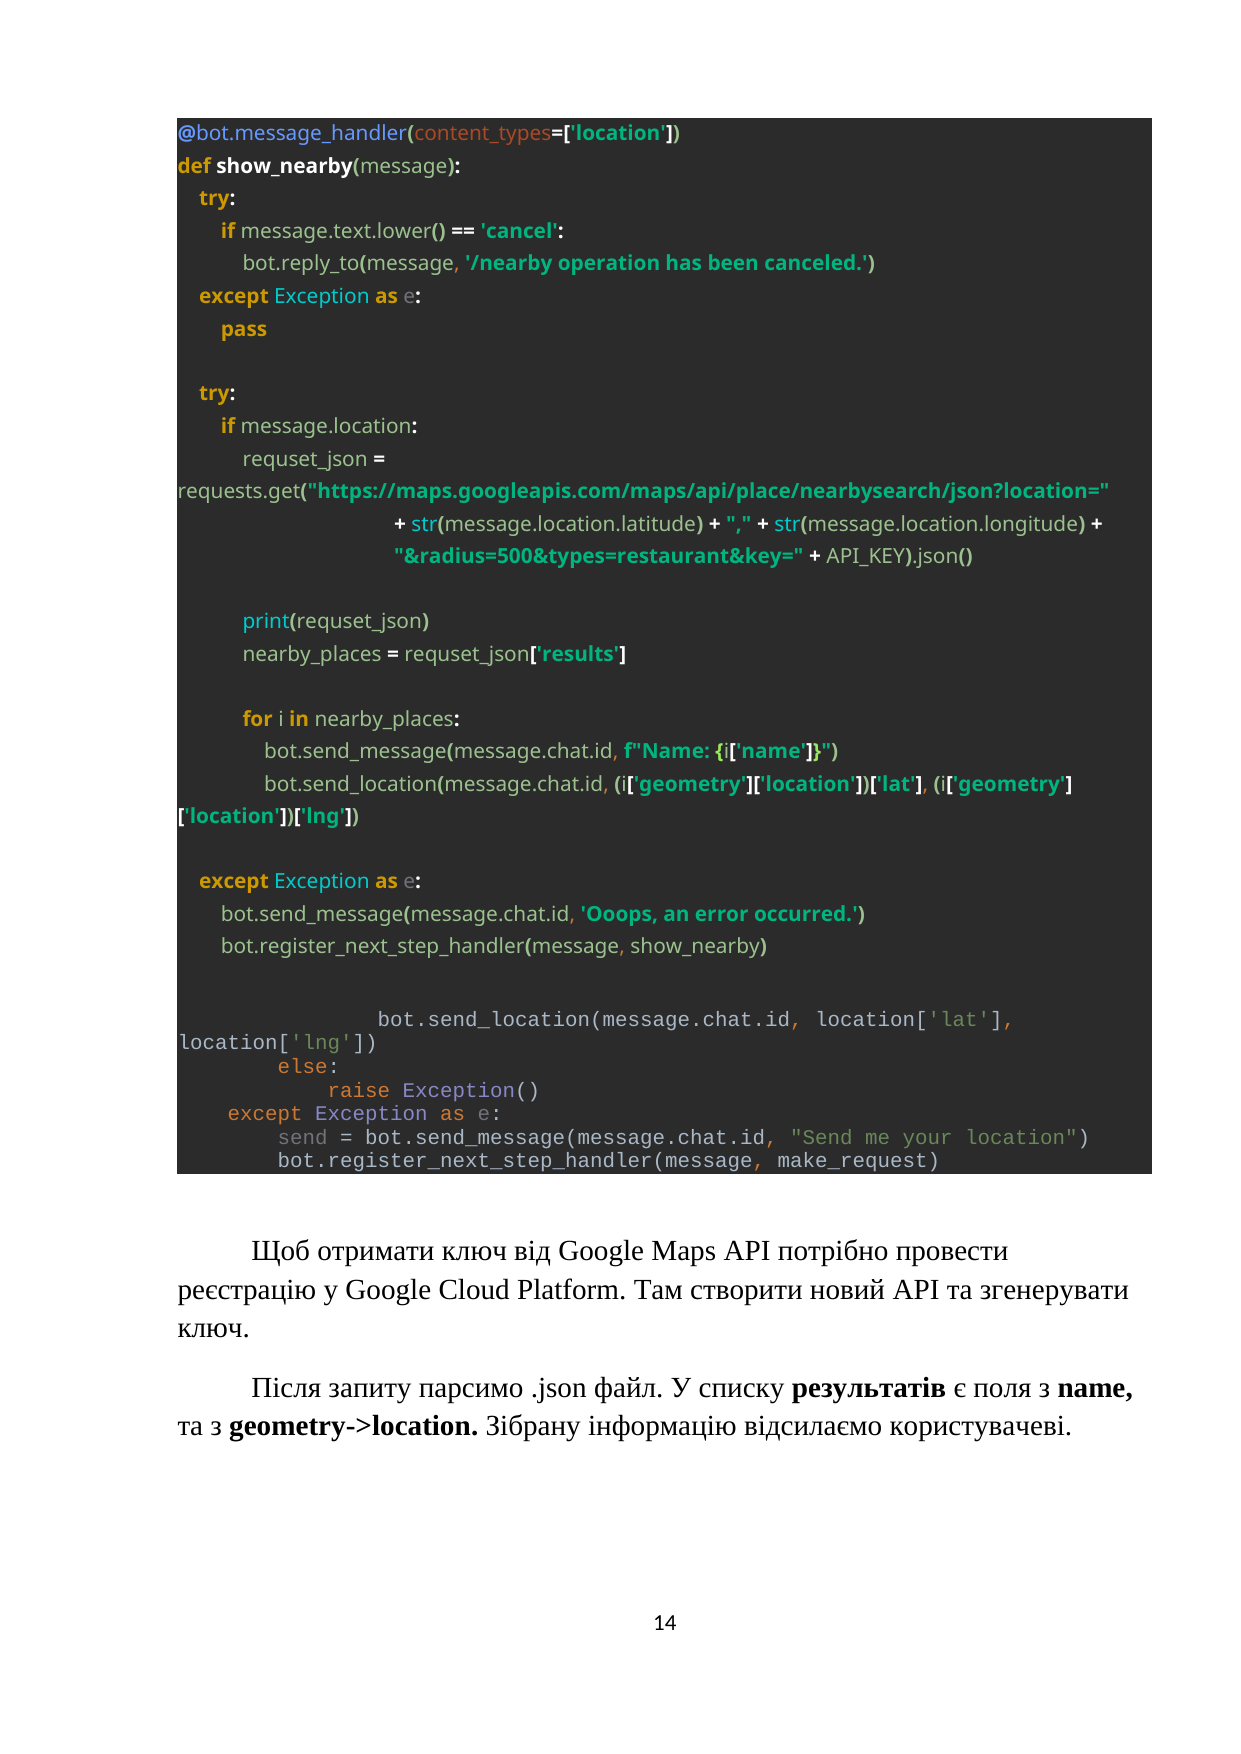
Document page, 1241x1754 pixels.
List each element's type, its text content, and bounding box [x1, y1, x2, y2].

text bot.send_location(message.chat.id, location['lat'], location['lng']) else: raise Exception() except Exception as e: send = bot.send_message(message.chat.id, "Send me your location") bot.register_next_step_handler(message, make_request) [177, 985, 1152, 1174]
text @bot.message_handler(content_types=['location']) def show_nearby(message): try: if message.text.lower() == 'cancel': bot.reply_to(message, '/nearby operation has been canceled.') except Exception as e: pass try: if message.location: requset_json = requests.get("https://maps.googleapis.com/maps/api/place/nearbysearch/json?location=" + str(message.location.latitude) + "," + str(message.location.longitude) + "&radius=500&types=restaurant&key=" + API_KEY).json() print(requset_json) nearby_places = requset_json['results'] for i in nearby_places: bot.send_message(message.chat.id, f"Name: {i['name']}") bot.send_location(message.chat.id, (i['geometry']['location'])['lat'], (i['geometry']['location'])['lng']) except Exception as e: bot.send_message(message.chat.id, 'Ooops, an error occurred.') bot.register_next_step_handler(message, show_nearby) [177, 118, 1152, 960]
text Після запиту парсимо .json файл. У списку результатів є поля з name, та з geometry->location. Зібрану інформацію відсилаємо користувачеві. [177, 1370, 1152, 1442]
text Щоб отримати ключ від Google Maps API потрібно провести реєстрацію у Google Cloud Platform. Там створити новий API та згенерувати ключ. [177, 1233, 1152, 1344]
